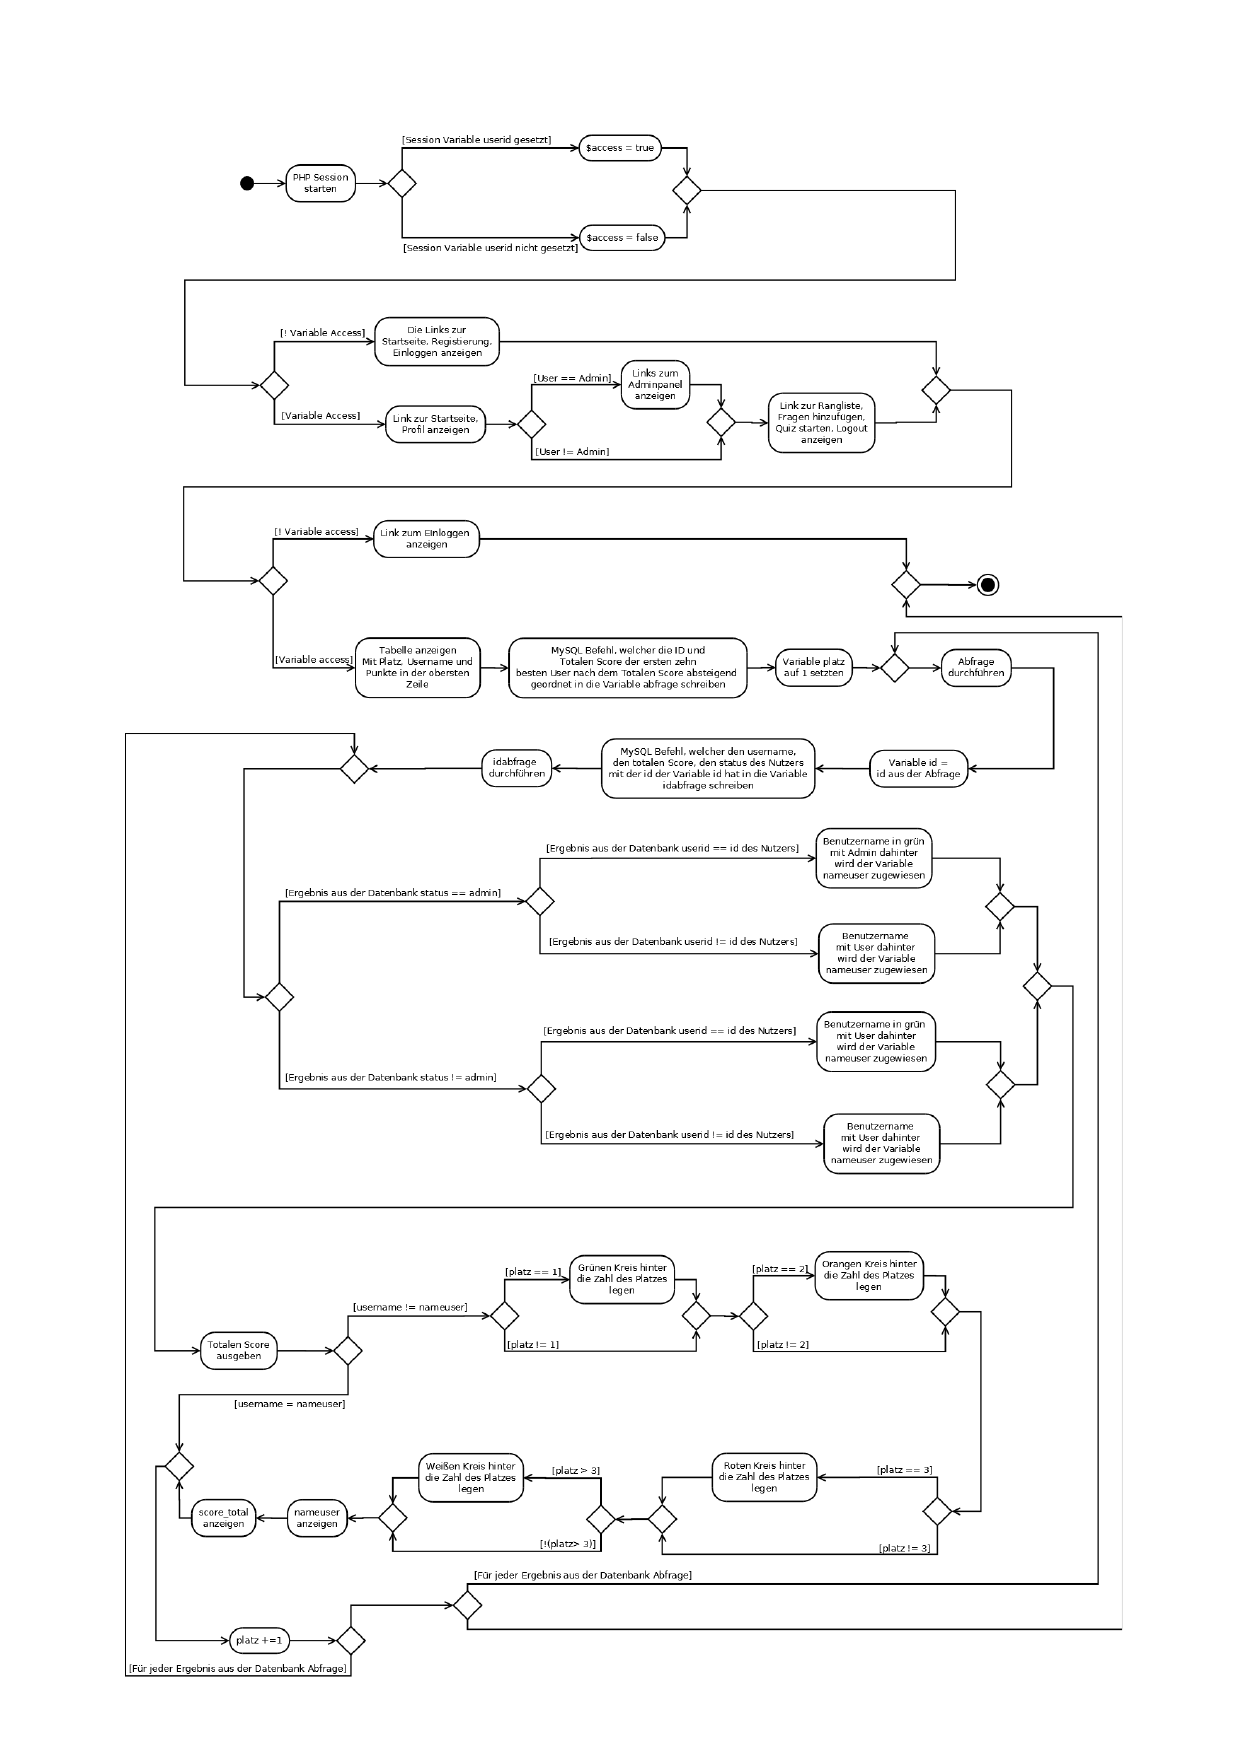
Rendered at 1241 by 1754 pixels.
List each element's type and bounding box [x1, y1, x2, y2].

picture [118, 118, 1123, 1677]
